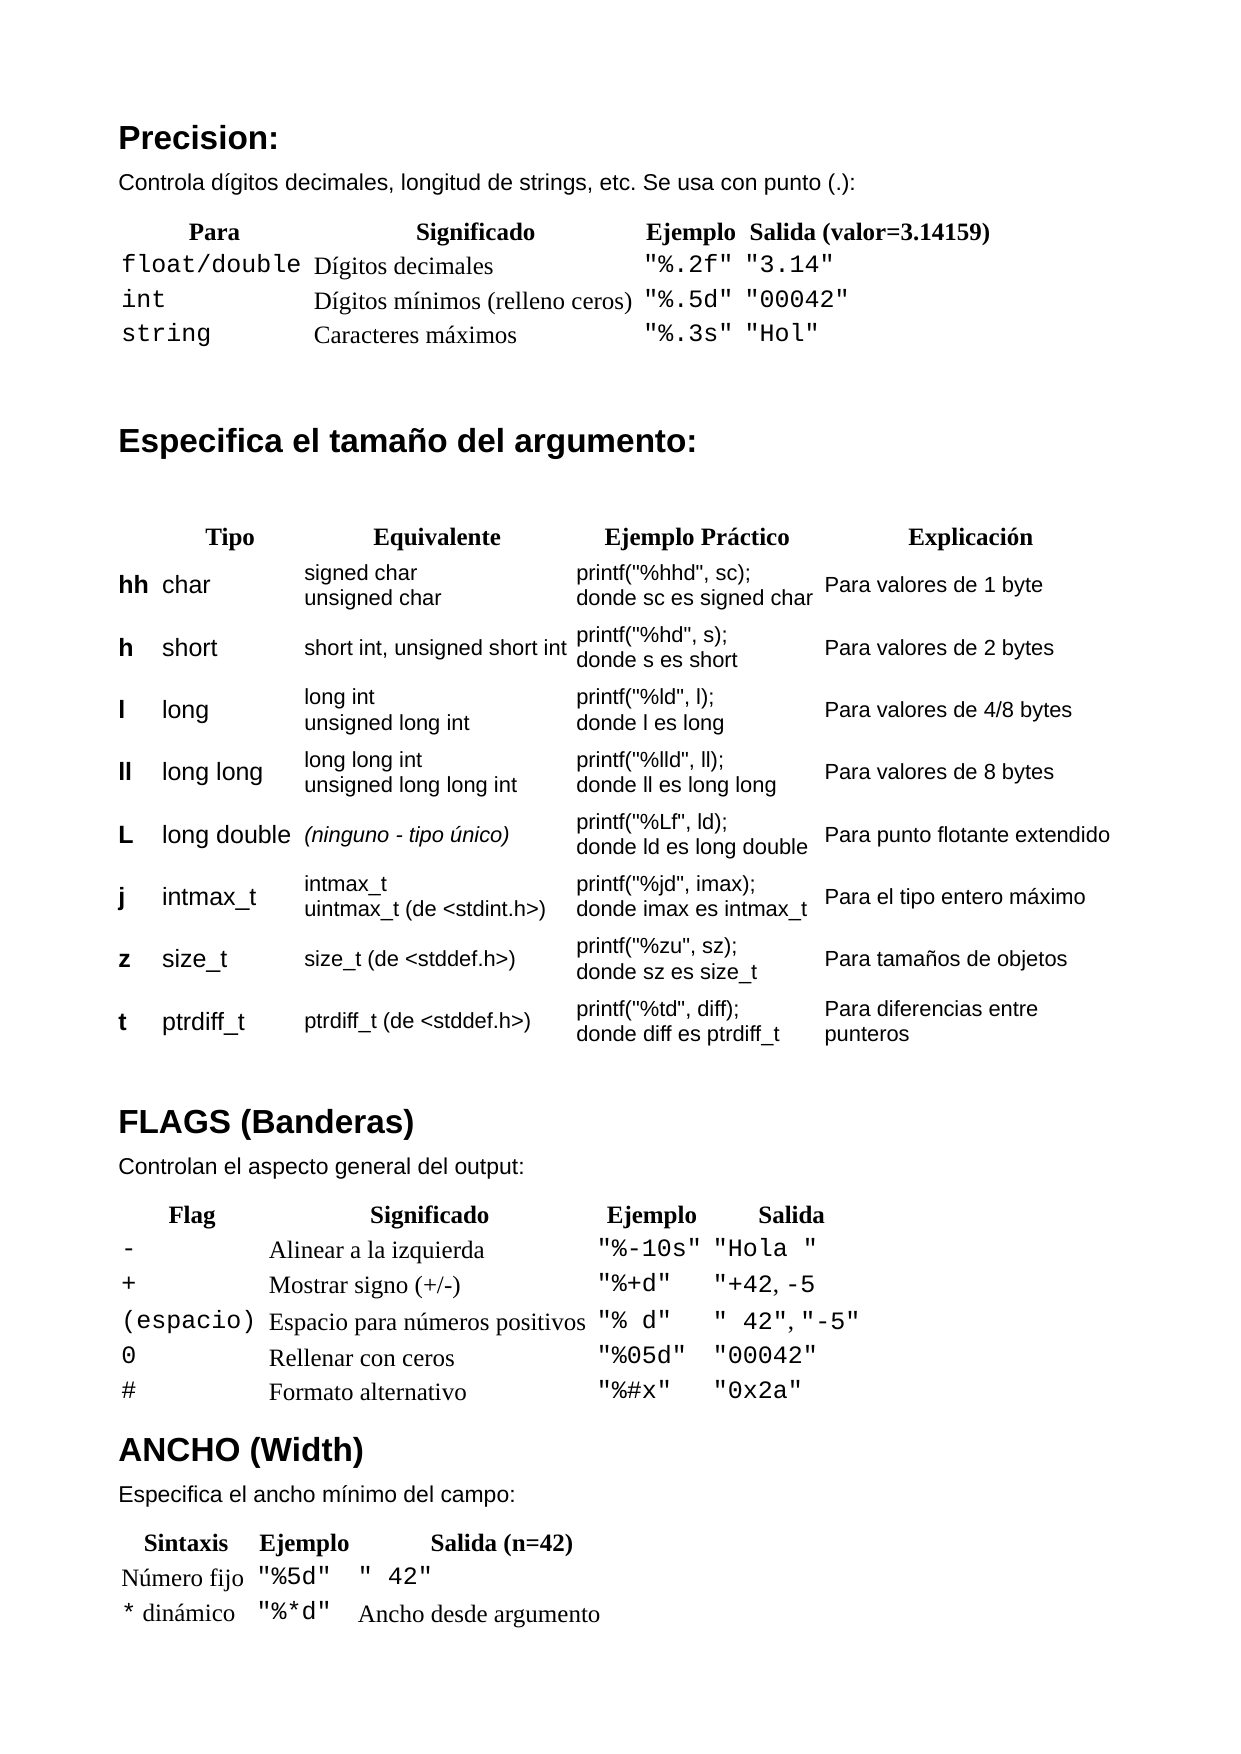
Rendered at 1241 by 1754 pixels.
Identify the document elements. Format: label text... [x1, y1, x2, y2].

table_cell " 42", "-5" [710, 1303, 873, 1340]
table_cell Mostrar signo (+/-) [266, 1267, 594, 1303]
table_cell ptrdiff_t [159, 990, 301, 1052]
table_cell "%*d" [254, 1595, 355, 1631]
table_cell Alinear a la izquierda [266, 1232, 594, 1267]
table_cell h [115, 616, 159, 678]
table_cell hh [115, 554, 159, 616]
table_header Flag [118, 1198, 266, 1232]
table_cell ptrdiff_t (de <stddef.h>) [301, 990, 573, 1052]
table_cell * dinámico [118, 1595, 253, 1631]
table_cell "%#x" [594, 1375, 710, 1409]
table_cell signed char unsigned char [301, 554, 573, 616]
table_cell long long int unsigned long long int [301, 741, 573, 803]
table_header Significado [311, 214, 640, 248]
table_cell "%.5d" [640, 283, 741, 318]
table_header Ejemplo [254, 1526, 355, 1560]
table_cell Para valores de 8 bytes [821, 741, 1120, 803]
table_header Significado [266, 1198, 594, 1232]
table_cell "%.2f" [640, 249, 741, 283]
table_cell printf("%lld", ll); donde ll es long long [573, 741, 821, 803]
subtitle Precision: [118, 118, 1122, 157]
table_cell "00042" [710, 1340, 873, 1374]
table_cell "+42, -5 [710, 1267, 873, 1303]
table_cell Rellenar con ceros [266, 1340, 594, 1374]
table_cell size_t (de <stddef.h>) [301, 928, 573, 990]
table_cell Dígitos mínimos (relleno ceros) [311, 283, 640, 318]
table_cell "3.14" [741, 249, 998, 283]
table_cell z [115, 928, 159, 990]
table_cell printf("%zu", sz); donde sz es size_t [573, 928, 821, 990]
table_cell "% d" [594, 1303, 710, 1340]
table_cell t [115, 990, 159, 1052]
table_cell Espacio para números positivos [266, 1303, 594, 1340]
subtitle Especifica el tamaño del argumento: [118, 421, 1122, 459]
table_cell (ninguno - tipo único) [301, 803, 573, 865]
table_header Ejemplo [640, 214, 741, 248]
table_header Explicación [821, 519, 1120, 554]
table_cell Para valores de 1 byte [821, 554, 1120, 616]
table_cell string [118, 318, 311, 352]
table_cell L [115, 803, 159, 865]
table_header Sintaxis [118, 1526, 253, 1560]
table_cell short [159, 616, 301, 678]
table_cell (espacio) [118, 1303, 266, 1340]
text Especifica el ancho mínimo del campo: [118, 1481, 1122, 1507]
subtitle FLAGS (Banderas) [118, 1102, 1122, 1140]
table_cell Para valores de 2 bytes [821, 616, 1120, 678]
table_header Ejemplo Práctico [573, 519, 821, 554]
table_cell "%.3s" [640, 318, 741, 352]
table_cell "0x2a" [710, 1375, 873, 1409]
table_cell long double [159, 803, 301, 865]
table_cell short int, unsigned short int [301, 616, 573, 678]
table_cell intmax_t uintmax_t (de <stdint.h>) [301, 865, 573, 927]
table_cell 0 [118, 1340, 266, 1374]
table_header Tipo [159, 519, 301, 554]
table_cell j [115, 865, 159, 927]
table_header [115, 519, 159, 554]
table_cell " 42" [355, 1560, 649, 1595]
text Controlan el aspecto general del output: [118, 1153, 1122, 1179]
table_cell int [118, 283, 311, 318]
table_cell l [115, 678, 159, 741]
table_cell Formato alternativo [266, 1375, 594, 1409]
table_cell printf("%hhd", sc); donde sc es signed char [573, 554, 821, 616]
table_cell printf("%td", diff); donde diff es ptrdiff_t [573, 990, 821, 1052]
table_cell "Hol" [741, 318, 998, 352]
table_cell printf("%Lf", ld); donde ld es long double [573, 803, 821, 865]
table_cell - [118, 1232, 266, 1267]
table_cell intmax_t [159, 865, 301, 927]
table_header Salida [710, 1198, 873, 1232]
table_header Salida (valor=3.14159) [741, 214, 998, 248]
table_cell float/double [118, 249, 311, 283]
table_cell "%5d" [254, 1560, 355, 1595]
table_cell printf("%ld", l); donde l es long [573, 678, 821, 741]
table_cell "%+d" [594, 1267, 710, 1303]
table_cell Número fijo [118, 1560, 253, 1595]
table_cell long [159, 678, 301, 741]
table_cell ll [115, 741, 159, 803]
table_cell printf("%hd", s); donde s es short [573, 616, 821, 678]
subtitle ANCHO (Width) [118, 1430, 1122, 1468]
table_cell Caracteres máximos [311, 318, 640, 352]
table_cell size_t [159, 928, 301, 990]
table_header Equivalente [301, 519, 573, 554]
table_cell printf("%jd", imax); donde imax es intmax_t [573, 865, 821, 927]
table_cell Para valores de 4/8 bytes [821, 678, 1120, 741]
table_cell Para diferencias entre punteros [821, 990, 1120, 1052]
table_cell Para punto flotante extendido [821, 803, 1120, 865]
table_cell "%05d" [594, 1340, 710, 1374]
table_cell long int unsigned long int [301, 678, 573, 741]
table_cell + [118, 1267, 266, 1303]
table_cell Para tamaños de objetos [821, 928, 1120, 990]
table_cell "00042" [741, 283, 998, 318]
table_cell "%-10s" [594, 1232, 710, 1267]
table_cell long long [159, 741, 301, 803]
table_cell Ancho desde argumento [355, 1595, 649, 1631]
text Controla dígitos decimales, longitud de strings, etc. Se usa con punto (.): [118, 169, 1122, 195]
table_cell Dígitos decimales [311, 249, 640, 283]
table_cell "Hola " [710, 1232, 873, 1267]
table_cell Para el tipo entero máximo [821, 865, 1120, 927]
table_header Ejemplo [594, 1198, 710, 1232]
table_header Para [118, 214, 311, 248]
table_cell char [159, 554, 301, 616]
table_cell # [118, 1375, 266, 1409]
table_header Salida (n=42) [355, 1526, 649, 1560]
